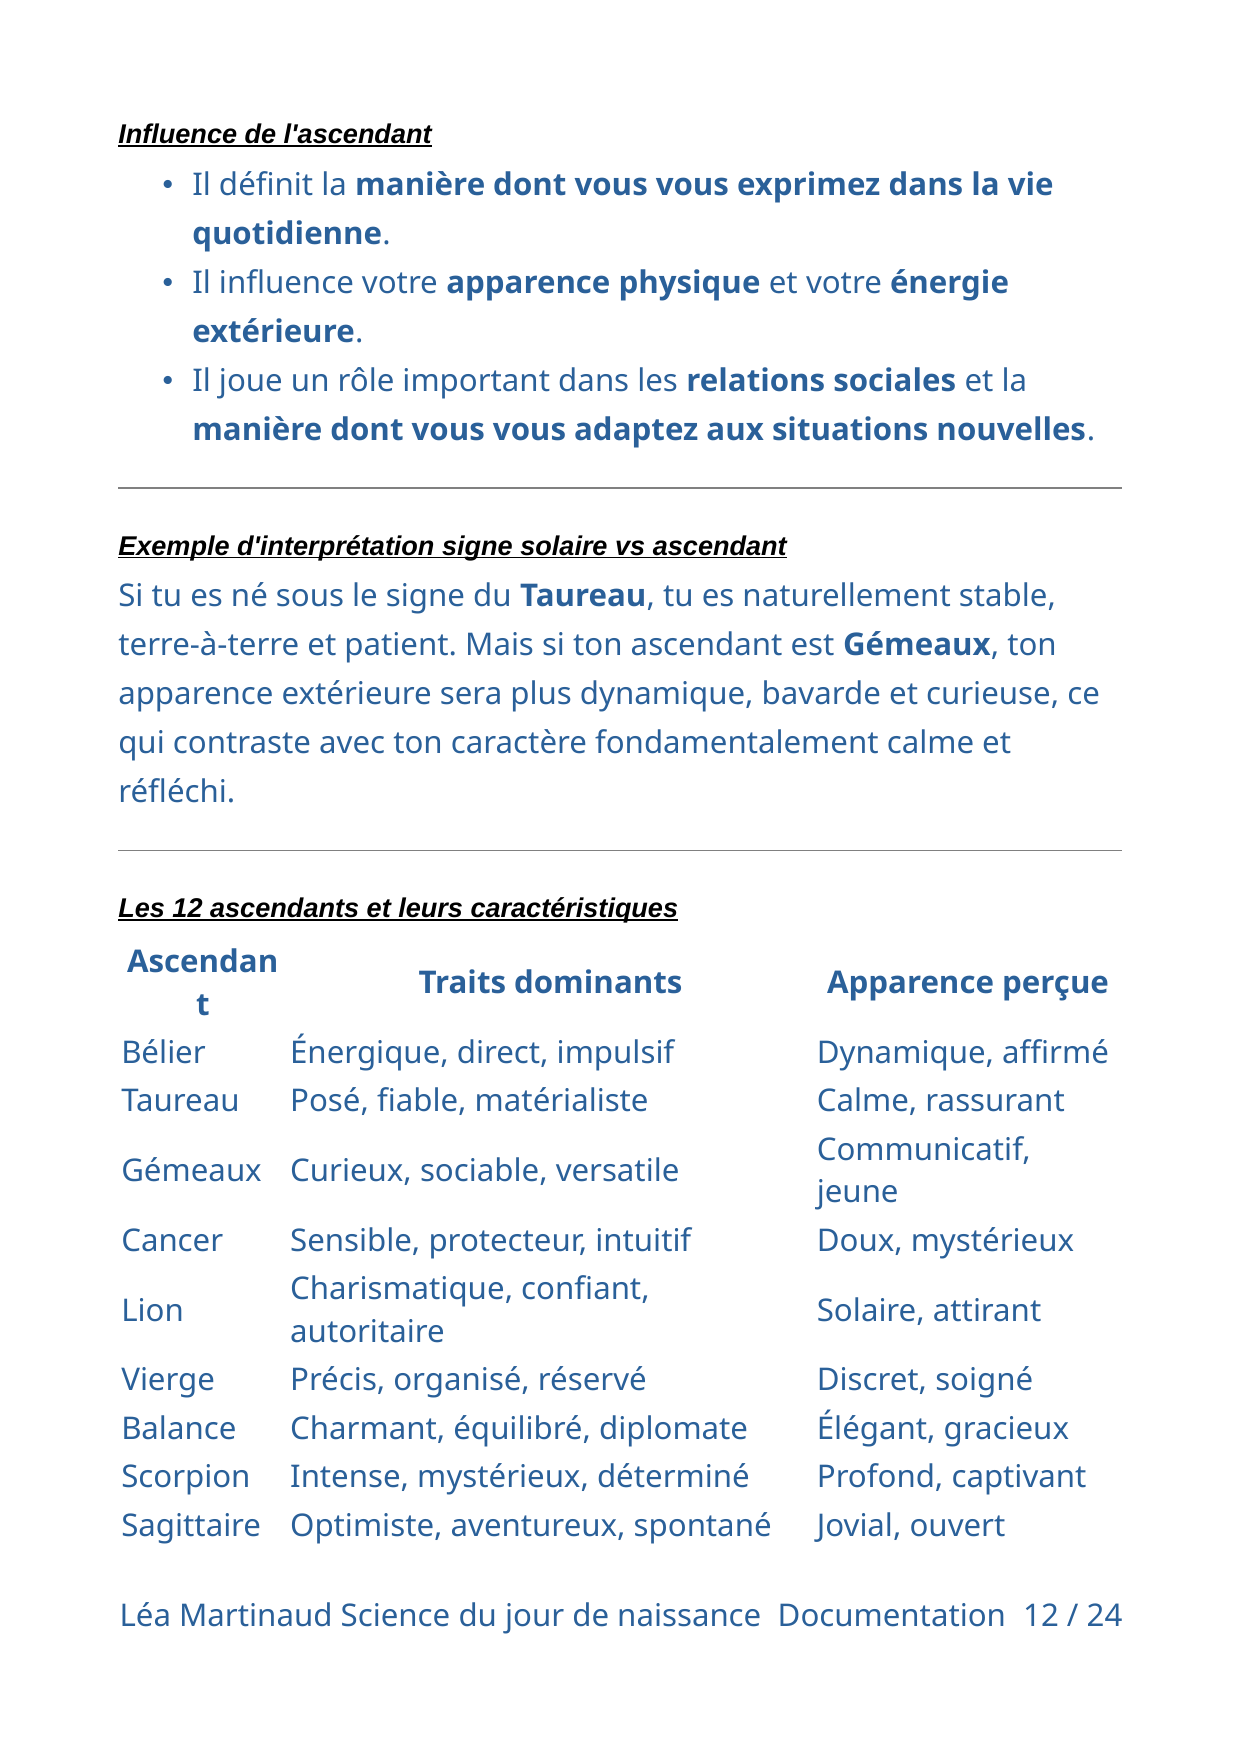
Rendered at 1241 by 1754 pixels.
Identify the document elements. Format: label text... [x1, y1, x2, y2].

table_cell Calme, rassurant [814, 1076, 1122, 1124]
table_cell Charmant, équilibré, diplomate [287, 1403, 814, 1451]
table_cell Taureau [118, 1076, 287, 1124]
table_cell Charismatique, confiant, autoritaire [287, 1264, 814, 1354]
table_cell Sagittaire [118, 1500, 287, 1548]
table_cell Curieux, sociable, versatile [287, 1124, 814, 1215]
table_cell Communicatif, jeune [814, 1124, 1122, 1215]
table_cell Vierge [118, 1355, 287, 1403]
table_cell Gémeaux [118, 1124, 287, 1215]
table_cell Scorpion [118, 1451, 287, 1500]
table_cell Sensible, protecteur, intuitif [287, 1215, 814, 1263]
table_cell Dynamique, affirmé [814, 1027, 1122, 1076]
table_cell Doux, mystérieux [814, 1215, 1122, 1263]
table_header Apparence perçue [814, 936, 1122, 1027]
table_cell Balance [118, 1403, 287, 1451]
table_cell Intense, mystérieux, déterminé [287, 1451, 814, 1500]
table_cell Élégant, gracieux [814, 1403, 1122, 1451]
table_cell Discret, soigné [814, 1355, 1122, 1403]
table_cell Optimiste, aventureux, spontané [287, 1500, 814, 1548]
table_cell Lion [118, 1264, 287, 1354]
table_cell Cancer [118, 1215, 287, 1263]
subtitle Influence de l'ascendant [118, 118, 1122, 149]
table_cell Posé, fiable, matérialiste [287, 1076, 814, 1124]
list Il influence votre apparence physique et votre énergie extérieure. [162, 260, 1122, 351]
text Si tu es né sous le signe du Taureau, tu es naturellement stable, terre-à-terre et patient. Mais si ton ascendant est Gémeaux, ton apparence extérieure sera plus dynamique, bavarde et curieuse, ce qui contraste avec ton caractère fondamentalement calme et réfléchi. [118, 573, 1122, 812]
table_cell Bélier [118, 1027, 287, 1076]
table_cell Précis, organisé, réservé [287, 1355, 814, 1403]
list Il joue un rôle important dans les relations sociales et la manière dont vous vous adaptez aux situations nouvelles. [162, 358, 1122, 449]
table_header Ascendant [118, 936, 287, 1027]
table_header Traits dominants [287, 936, 814, 1027]
table_cell Profond, captivant [814, 1451, 1122, 1500]
table_cell Énergique, direct, impulsif [287, 1027, 814, 1076]
subtitle Les 12 ascendants et leurs caractéristiques [118, 892, 1122, 923]
table_cell Solaire, attirant [814, 1264, 1122, 1354]
list Il définit la manière dont vous vous exprimez dans la vie quotidienne. [162, 162, 1122, 253]
subtitle Exemple d'interprétation signe solaire vs ascendant [118, 530, 1122, 561]
table_cell Jovial, ouvert [814, 1500, 1122, 1548]
